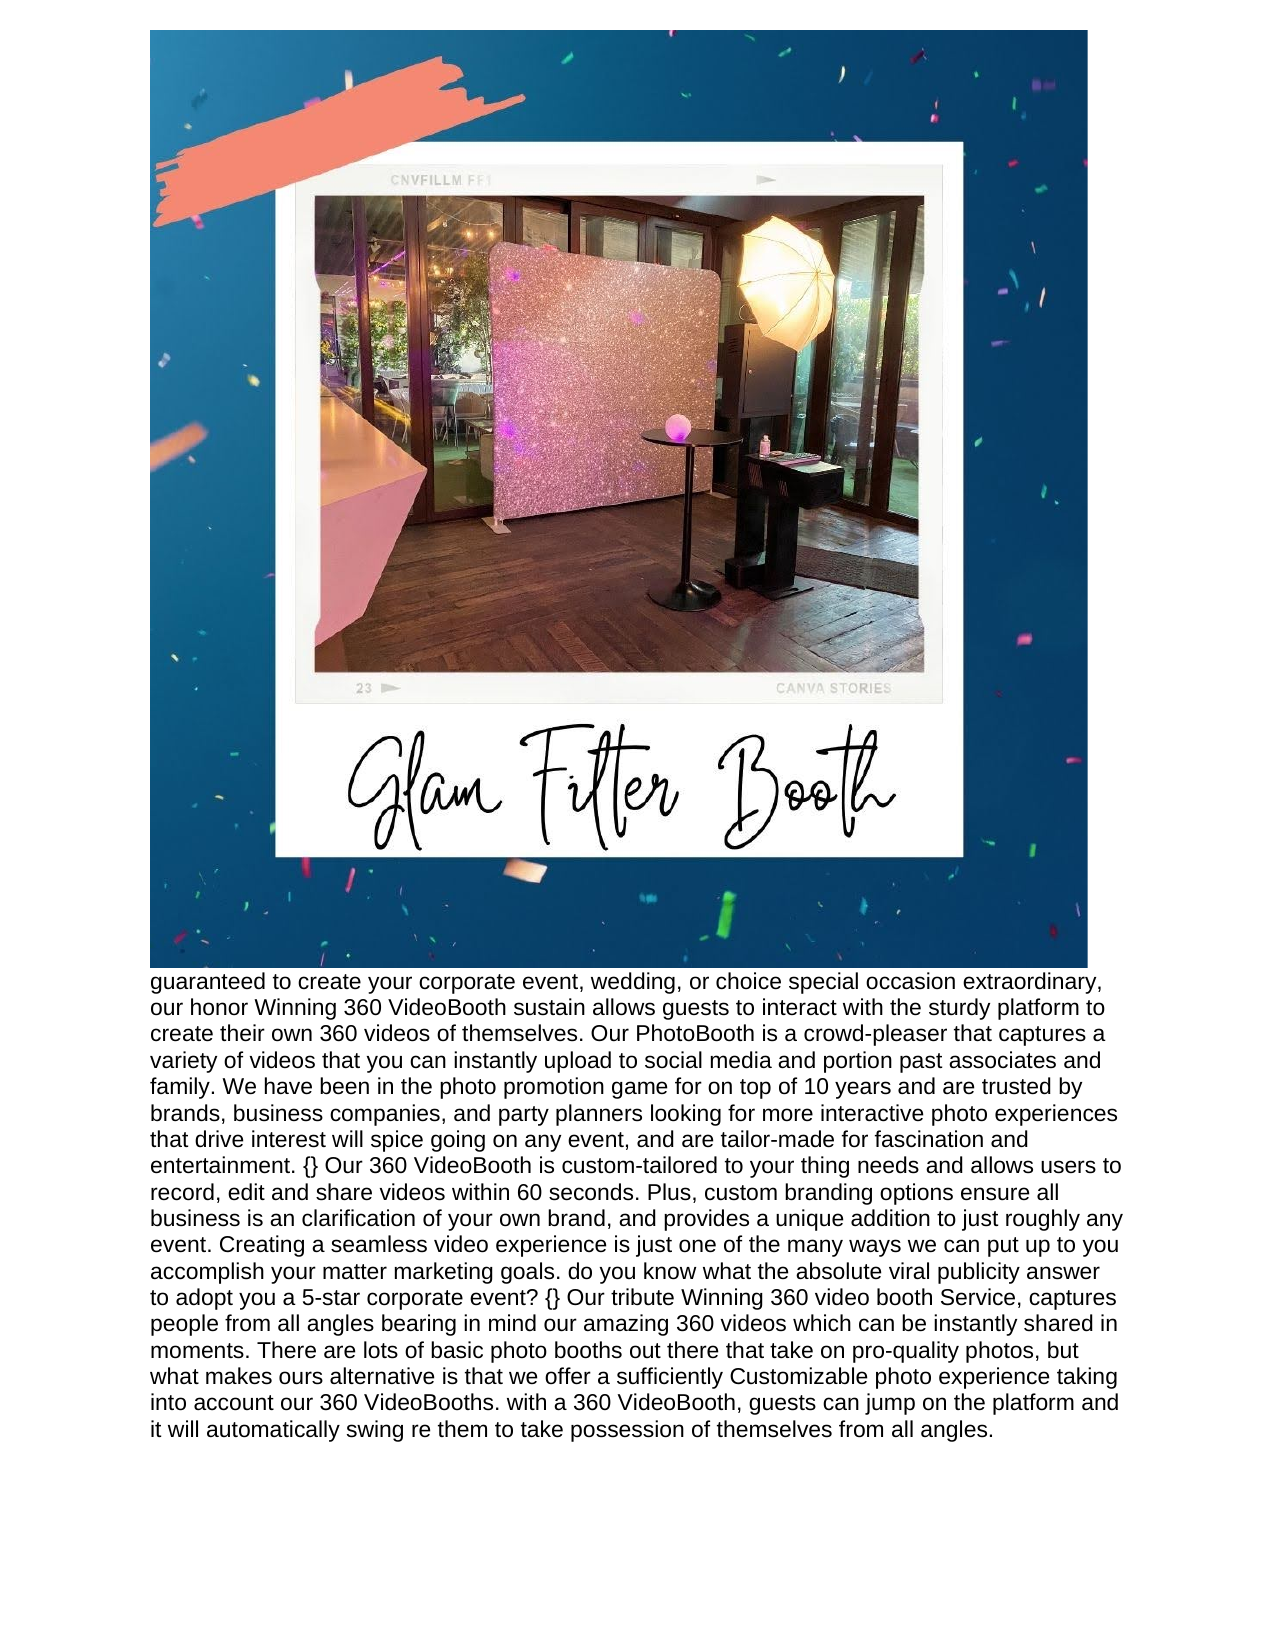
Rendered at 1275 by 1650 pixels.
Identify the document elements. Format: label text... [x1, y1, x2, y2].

text guaranteed to create your corporate event, wedding, or choice special occasion extraordinary, our honor Winning 360 VideoBooth sustain allows guests to interact with the sturdy platform to create their own 360 videos of themselves. Our PhotoBooth is a crowd-pleaser that captures a variety of videos that you can instantly upload to social media and portion past associates and family. We have been in the photo promotion game for on top of 10 years and are trusted by brands, business companies, and party planners looking for more interactive photo experiences that drive interest will spice going on any event, and are tailor-made for fascination and entertainment. {} Our 360 VideoBooth is custom-tailored to your thing needs and allows users to record, edit and share videos within 60 seconds. Plus, custom branding options ensure all business is an clarification of your own brand, and provides a unique addition to just roughly any event. Creating a seamless video experience is just one of the many ways we can put up to you accomplish your matter marketing goals. do you know what the absolute viral publicity answer to adopt you a 5-star corporate event? {} Our tribute Winning 360 video booth Service, captures people from all angles bearing in mind our amazing 360 videos which can be instantly shared in moments. There are lots of basic photo booths out there that take on pro-quality photos, but what makes ours alternative is that we offer a sufficiently Customizable photo experience taking into account our 360 VideoBooths. with a 360 VideoBooth, guests can jump on the platform and it will automatically swing re them to take possession of themselves from all angles. [150, 968, 1125, 1442]
picture [150, 30, 1088, 968]
